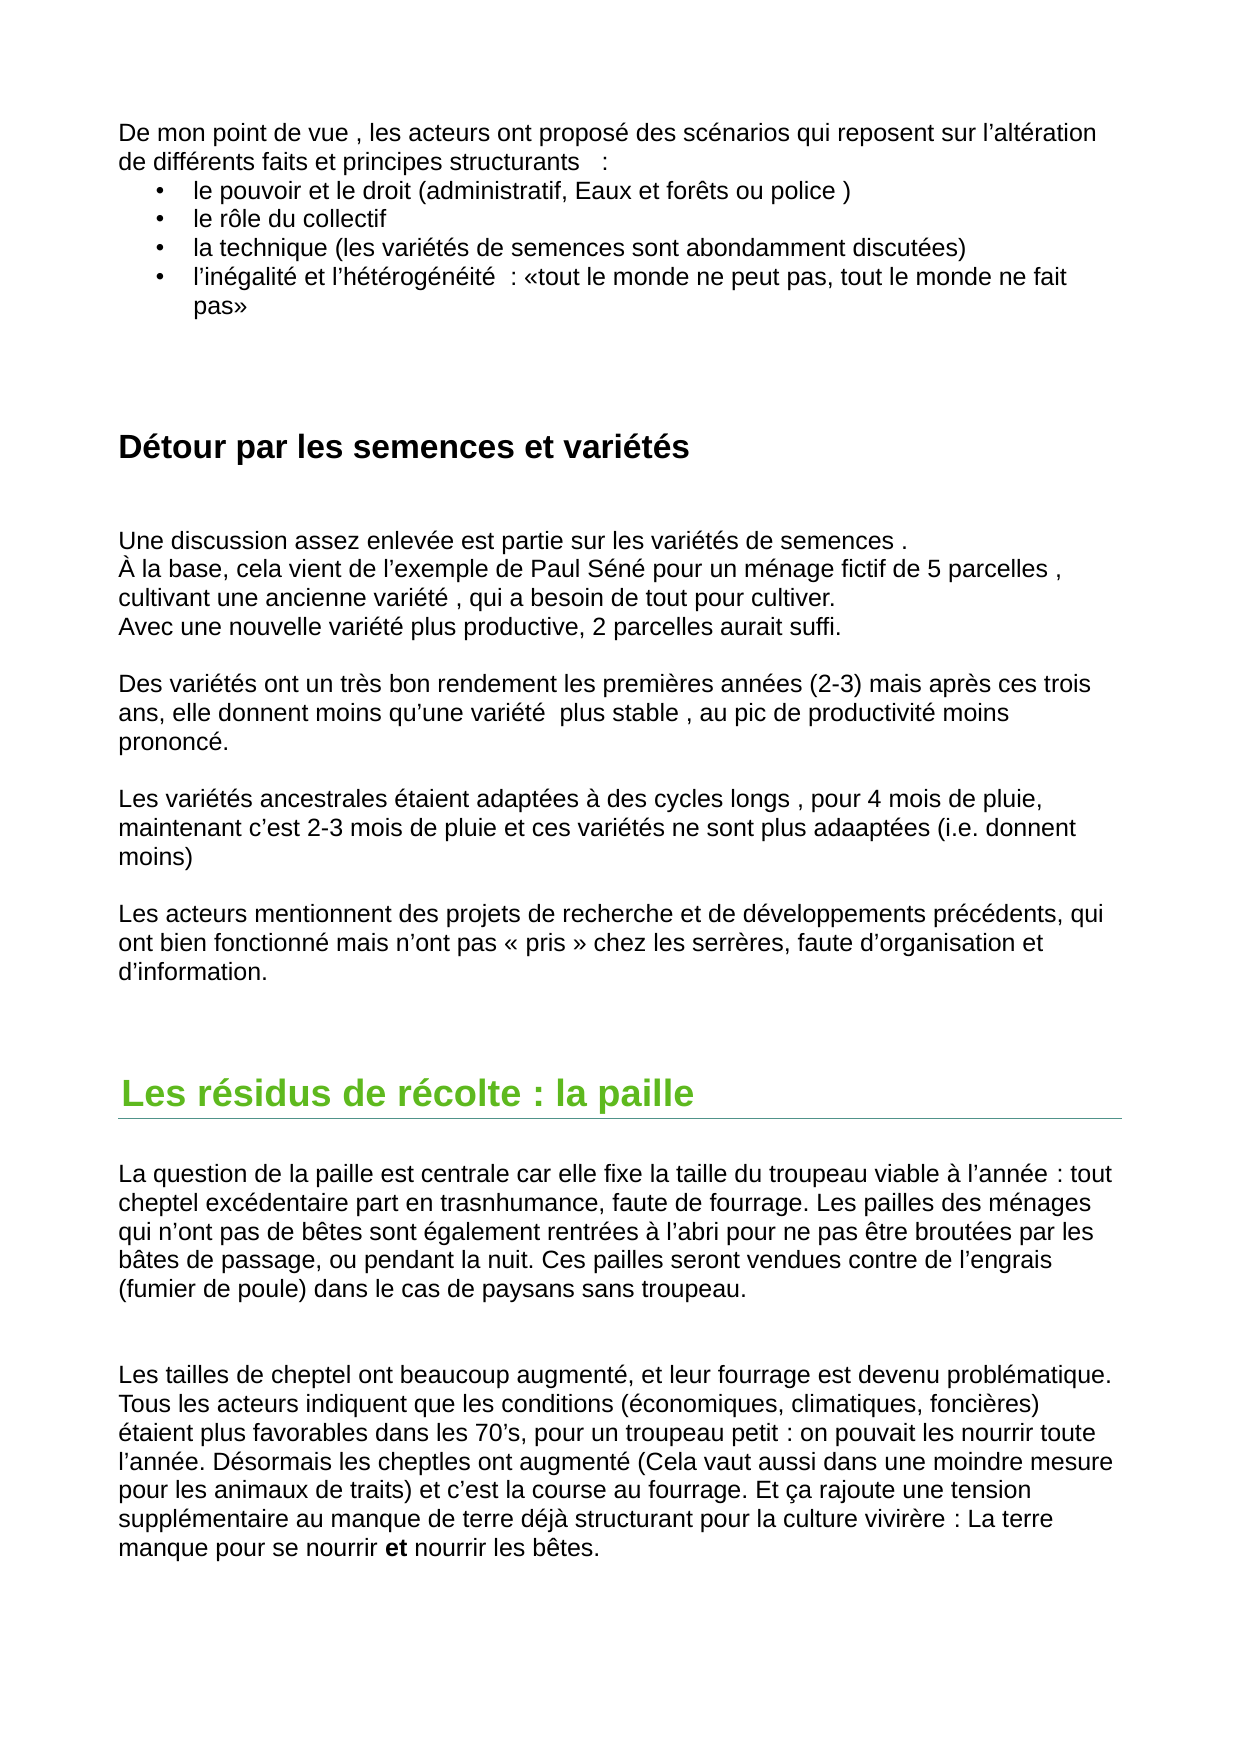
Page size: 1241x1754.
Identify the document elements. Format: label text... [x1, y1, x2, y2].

text À la base, cela vient de l’exemple de Paul Séné pour un ménage fictif de 5 parcelles , cultivant une ancienne variété , qui a besoin de tout pour cultiver. [118, 554, 1122, 612]
text Une discussion assez enlevée est partie sur les variétés de semences . [118, 526, 1122, 554]
list la technique (les variétés de semences sont abondamment discutées) [156, 233, 1122, 262]
text Les tailles de cheptel ont beaucoup augmenté, et leur fourrage est devenu problématique. Tous les acteurs indiquent que les conditions (économiques, climatiques, foncières) étaient plus favorables dans les 70’s, pour un troupeau petit : on pouvait les nourrir toute l’année. Désormais les cheptles ont augmenté (Cela vaut aussi dans une moindre mesure pour les animaux de traits) et c’est la course au fourrage. Et ça rajoute une tension supplémentaire au manque de terre déjà structurant pour la culture vivirère : La terre manque pour se nourrir et nourrir les bêtes. [118, 1360, 1122, 1561]
text Les variétés ancestrales étaient adaptées à des cycles longs , pour 4 mois de pluie, maintenant c’est 2-3 mois de pluie et ces variétés ne sont plus adaaptées (i.e. donnent moins) [118, 784, 1122, 871]
text De mon point de vue , les acteurs ont proposé des scénarios qui reposent sur l’altération de différents faits et principes structurants : [118, 118, 1122, 176]
list le rôle du collectif [156, 204, 1122, 233]
text La question de la paille est centrale car elle fixe la taille du troupeau viable à l’année : tout cheptel excédentaire part en trasnhumance, faute de fourrage. Les pailles des ménages qui n’ont pas de bêtes sont également rentrées à l’abri pour ne pas être broutées par les bâtes de passage, ou pendant la nuit. Ces pailles seront vendues contre de l’engrais (fumier de poule) dans le cas de paysans sans troupeau. [118, 1159, 1122, 1303]
text Des variétés ont un très bon rendement les premières années (2-3) mais après ces trois ans, elle donnent moins qu’une variété plus stable , au pic de productivité moins prononcé. [118, 669, 1122, 756]
subtitle Les résidus de récolte : la paille [118, 1068, 1122, 1118]
text Les acteurs mentionnent des projets de recherche et de développements précédents, qui ont bien fonctionné mais n’ont pas « pris » chez les serrères, faute d’organisation et d’information. [118, 899, 1122, 986]
subtitle Détour par les semences et variétés [118, 427, 1122, 466]
list l’inégalité et l’hétérogénéité : «tout le monde ne peut pas, tout le monde ne fait pas» [156, 262, 1122, 320]
list le pouvoir et le droit (administratif, Eaux et forêts ou police ) [156, 176, 1122, 204]
text Avec une nouvelle variété plus productive, 2 parcelles aurait suffi. [118, 612, 1122, 641]
